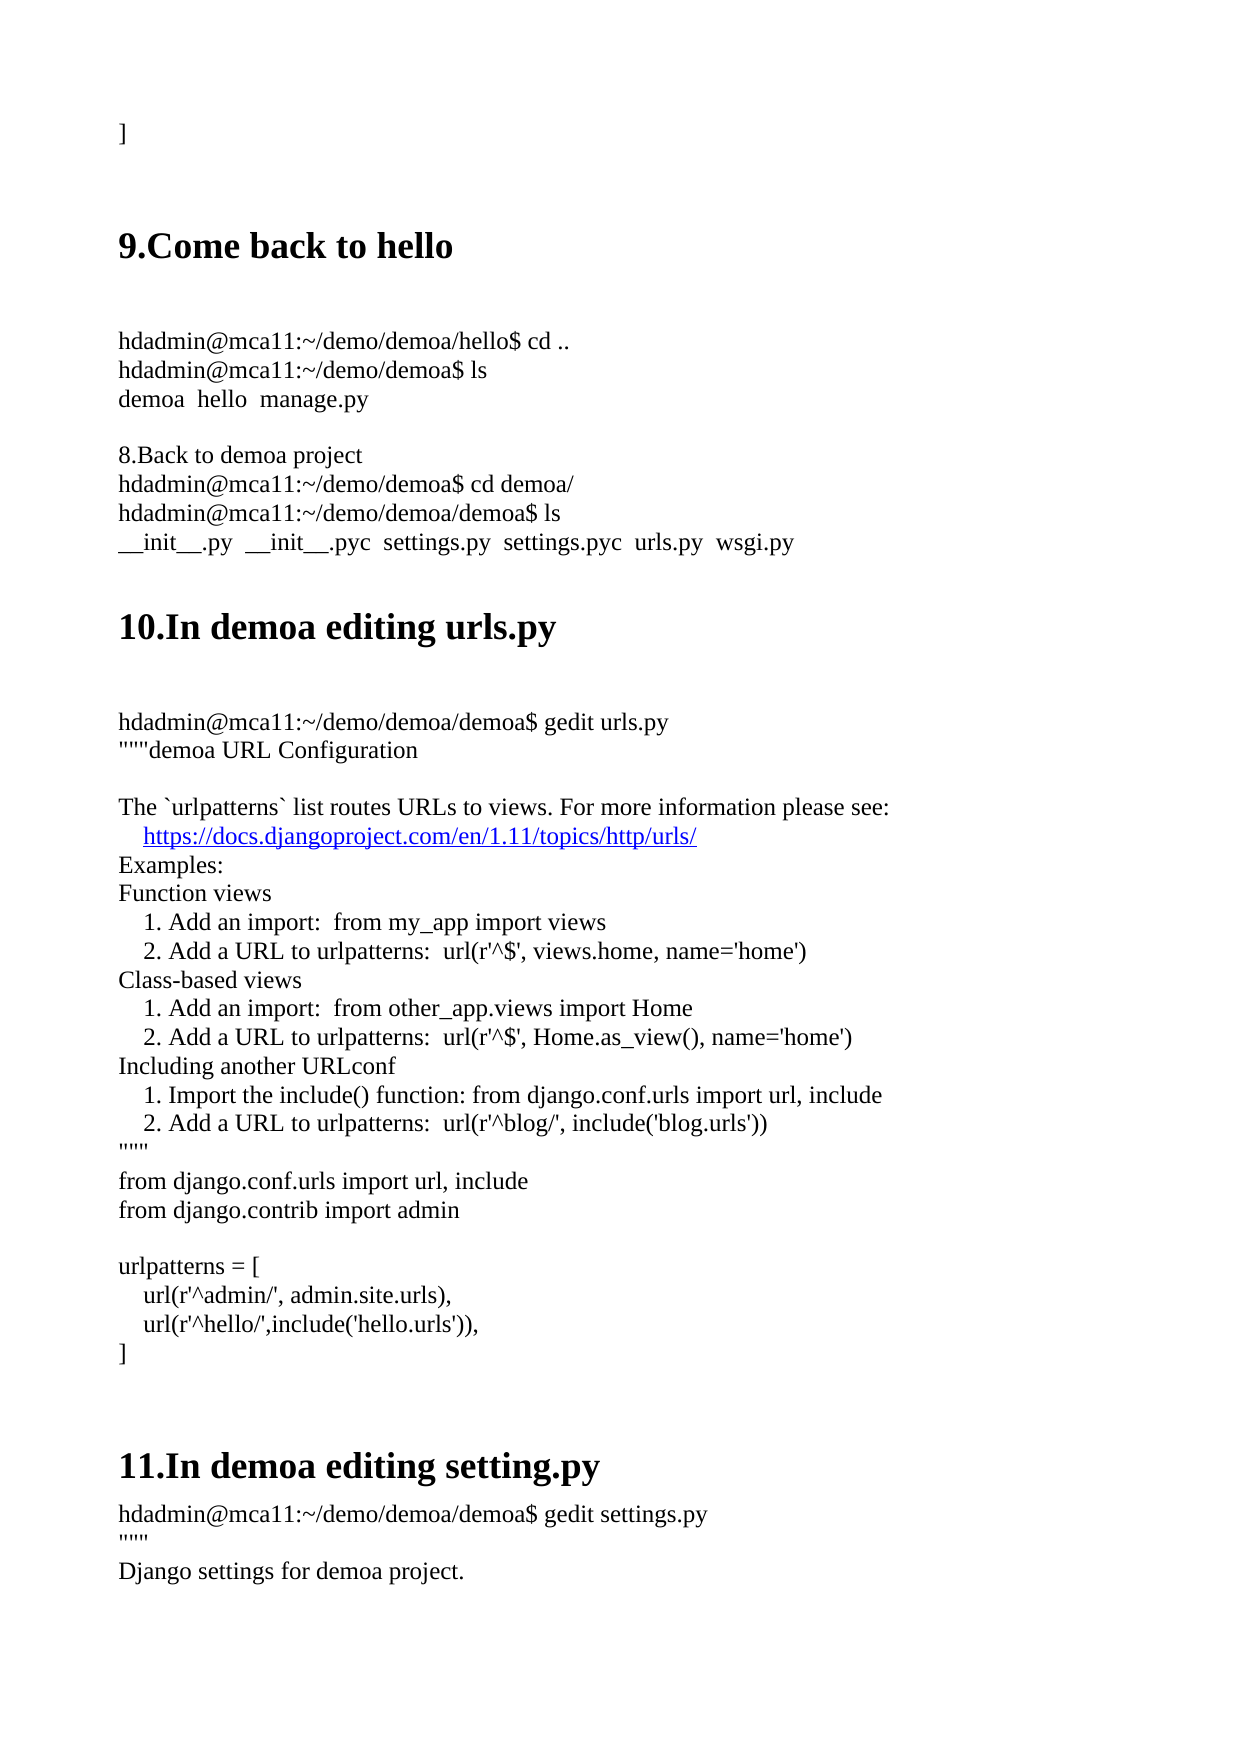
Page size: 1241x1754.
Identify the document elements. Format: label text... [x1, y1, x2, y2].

text 2. Add a URL to urlpatterns: url(r'^blog/', include('blog.urls')) [118, 1108, 1122, 1137]
text url(r'^hello/',include('hello.urls')), [118, 1309, 1122, 1338]
text from django.conf.urls import url, include [118, 1166, 1122, 1195]
text https://docs.djangoproject.com/en/1.11/topics/http/urls/ [118, 821, 1122, 850]
text Examples: [118, 850, 1122, 878]
text hdadmin@mca11:~/demo/demoa$ cd demoa/ [118, 469, 1122, 498]
text """ [118, 1137, 1122, 1166]
text demoa hello manage.py [118, 384, 1122, 412]
text 1. Add an import: from my_app import views [118, 907, 1122, 936]
text __init__.py __init__.pyc settings.py settings.pyc urls.py wsgi.py [118, 527, 1122, 555]
text 8.Back to demoa project [118, 440, 1122, 469]
text hdadmin@mca11:~/demo/demoa$ ls [118, 355, 1122, 384]
text 9.Come back to hello [118, 224, 1122, 267]
text hdadmin@mca11:~/demo/demoa/demoa$ ls [118, 498, 1122, 527]
text 11.In demoa editing setting.py [118, 1443, 1122, 1486]
text The `urlpatterns` list routes URLs to views. For more information please see: [118, 792, 1122, 821]
text ] [118, 118, 1122, 147]
text ] [118, 1338, 1122, 1366]
text 2. Add a URL to urlpatterns: url(r'^$', views.home, name='home') [118, 936, 1122, 965]
text Django settings for demoa project. [118, 1556, 1122, 1585]
text hdadmin@mca11:~/demo/demoa/demoa$ gedit urls.py [118, 707, 1122, 735]
text 1. Add an import: from other_app.views import Home [118, 993, 1122, 1022]
text Including another URLconf [118, 1051, 1122, 1080]
text urlpatterns = [ [118, 1251, 1122, 1280]
text hdadmin@mca11:~/demo/demoa/hello$ cd .. [118, 326, 1122, 355]
text Function views [118, 878, 1122, 907]
text 10.In demoa editing urls.py [118, 604, 1122, 647]
text from django.contrib import admin [118, 1195, 1122, 1223]
text """ [118, 1528, 1122, 1556]
text 2. Add a URL to urlpatterns: url(r'^$', Home.as_view(), name='home') [118, 1022, 1122, 1051]
text hdadmin@mca11:~/demo/demoa/demoa$ gedit settings.py [118, 1499, 1122, 1528]
text Class-based views [118, 965, 1122, 993]
text 1. Import the include() function: from django.conf.urls import url, include [118, 1080, 1122, 1108]
text url(r'^admin/', admin.site.urls), [118, 1280, 1122, 1309]
text """demoa URL Configuration [118, 735, 1122, 764]
